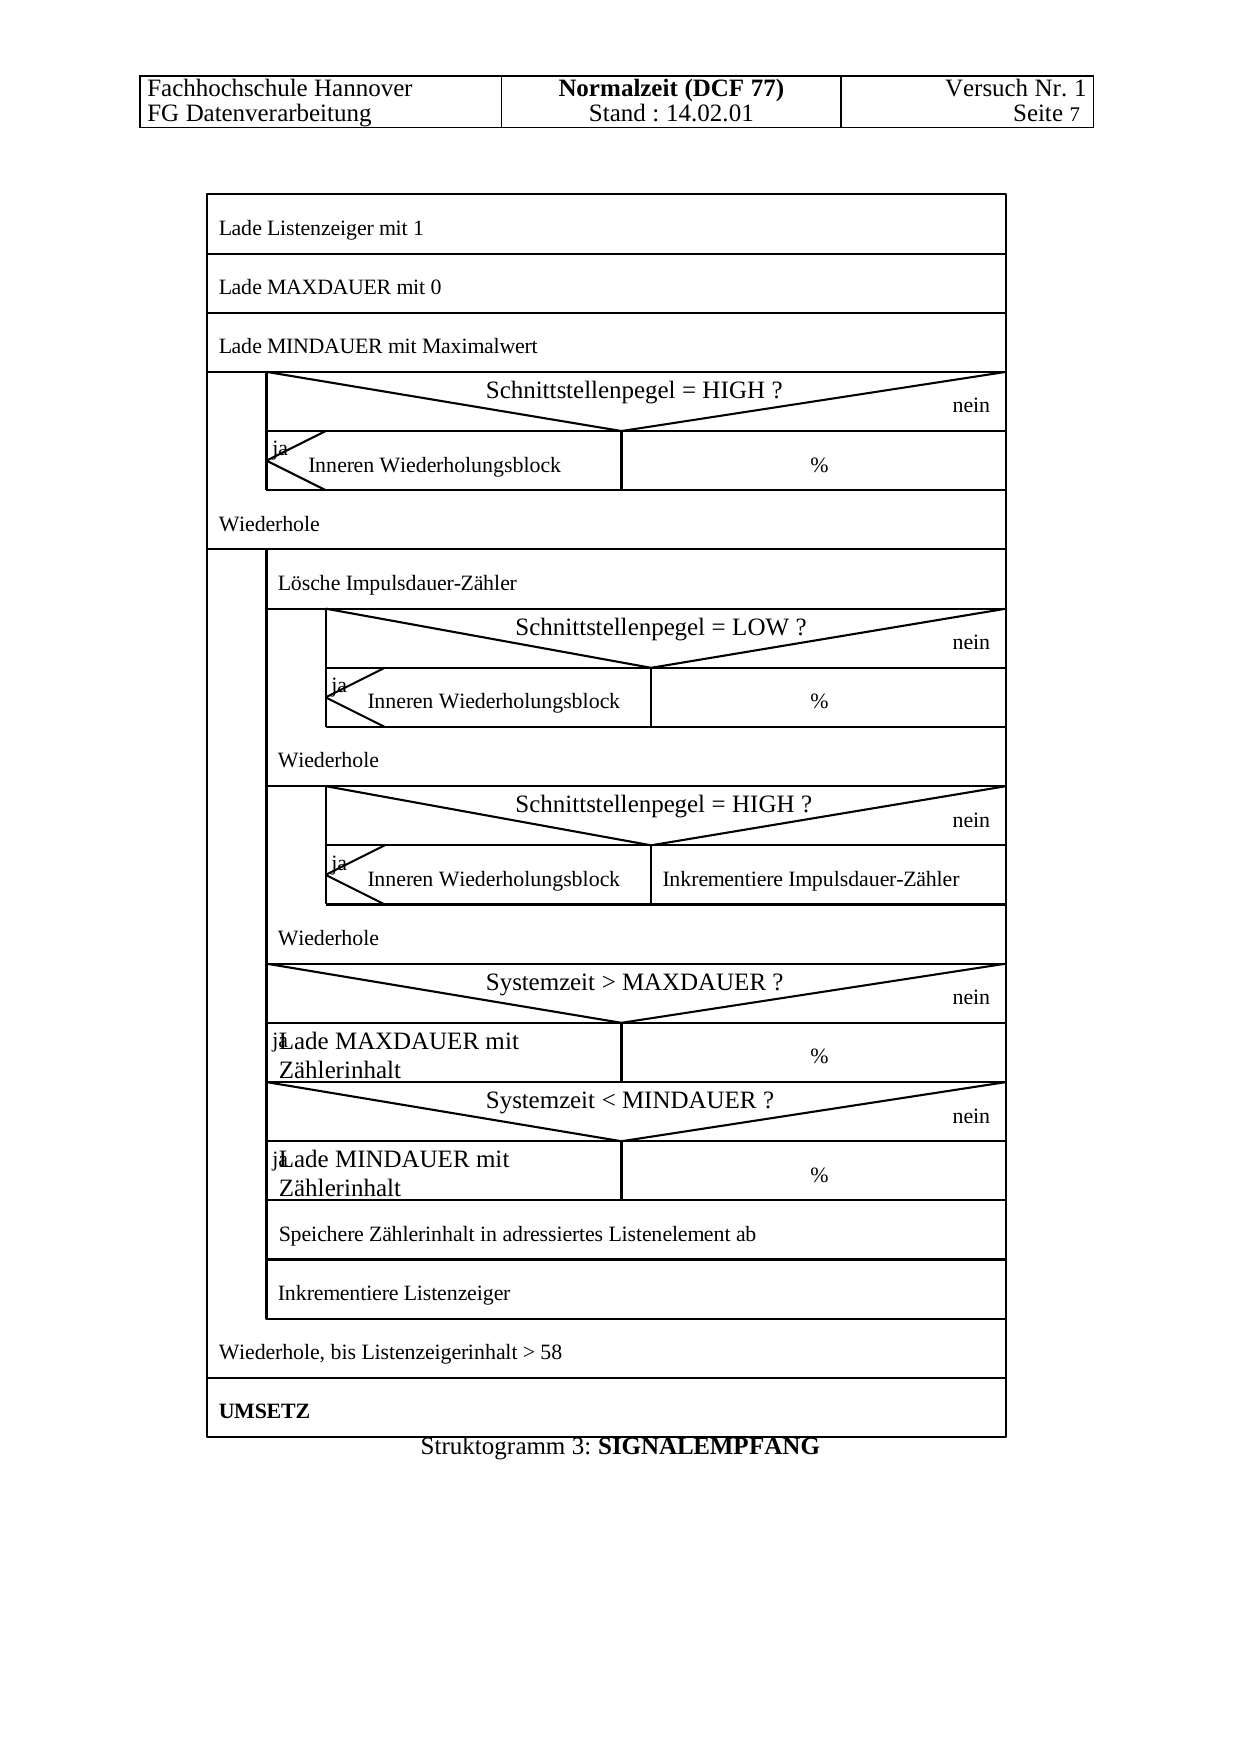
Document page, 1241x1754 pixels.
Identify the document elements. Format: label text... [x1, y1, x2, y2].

text Struktogramm 3: SIGNALEMPFANG [148, 1431, 1092, 1460]
